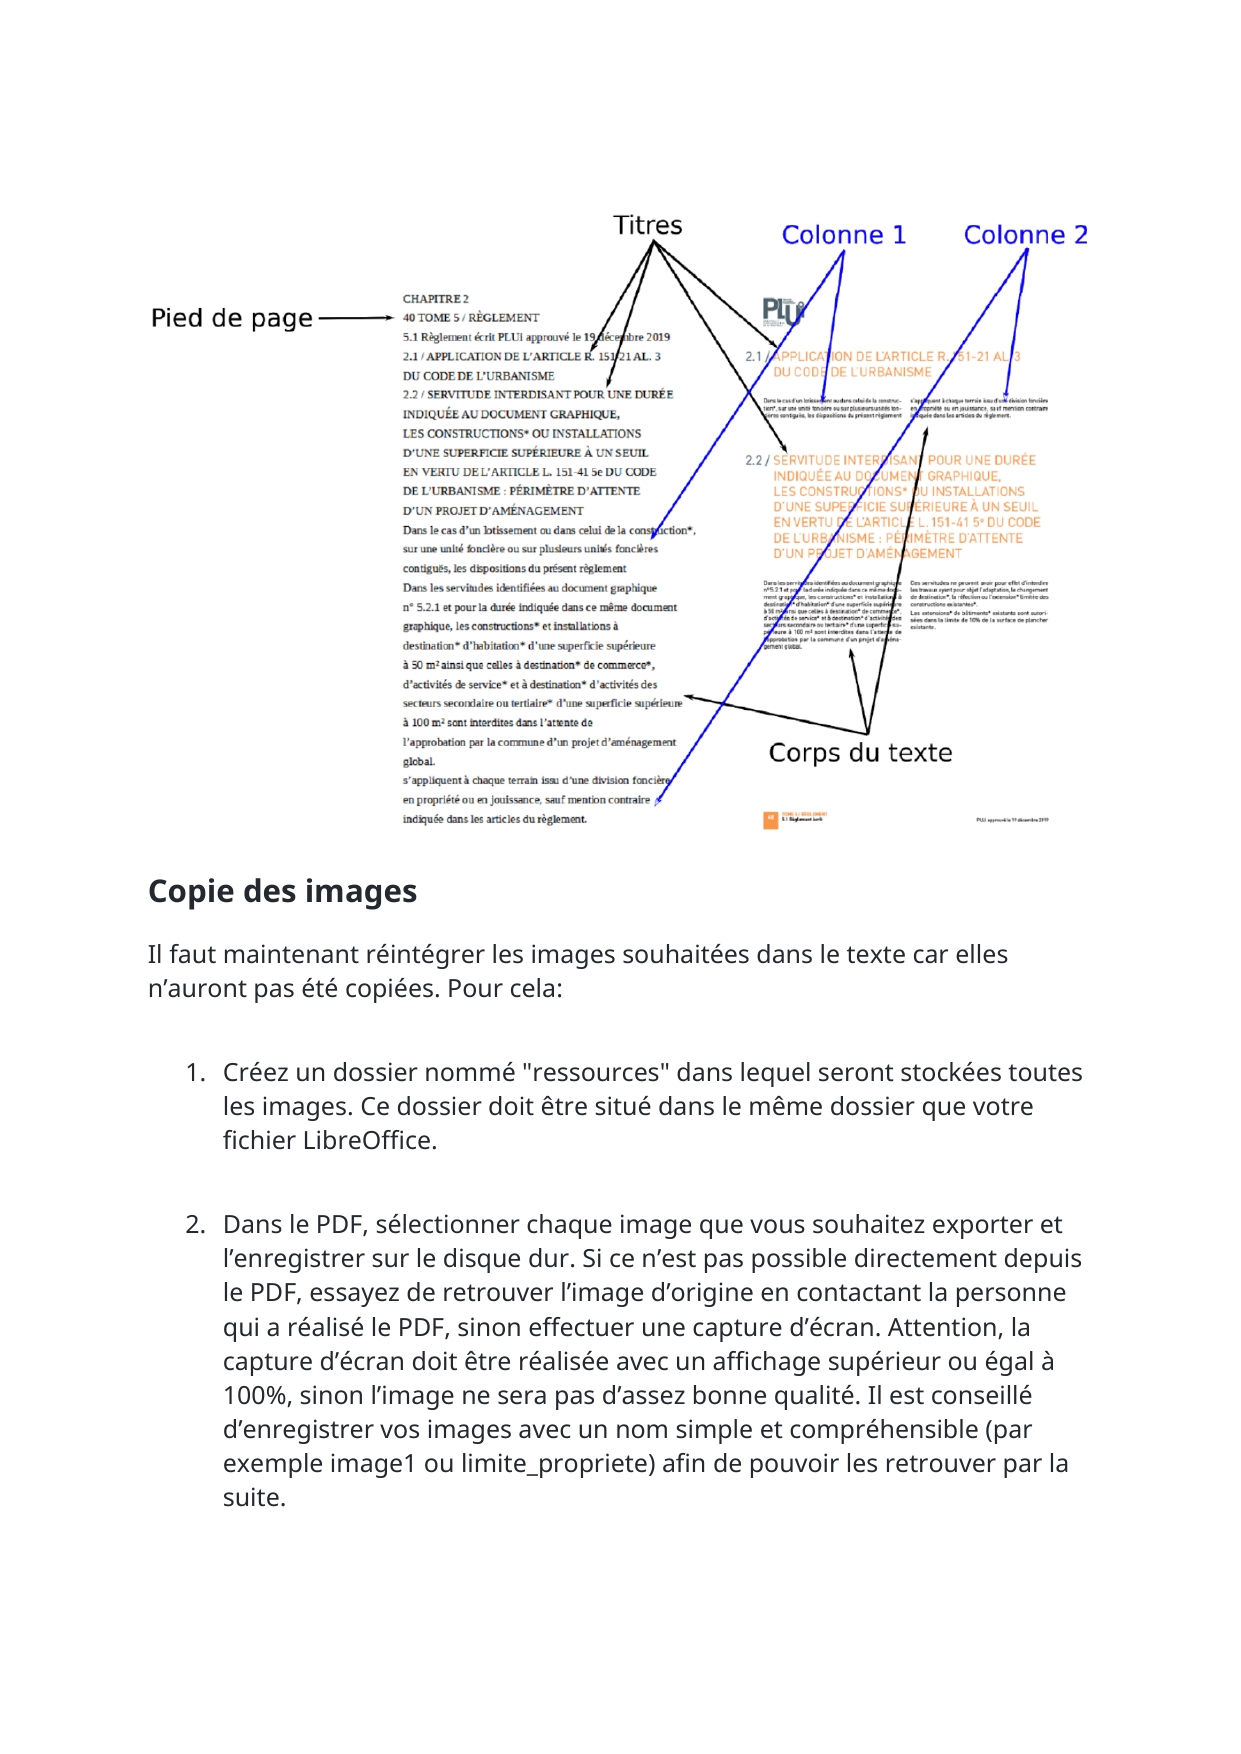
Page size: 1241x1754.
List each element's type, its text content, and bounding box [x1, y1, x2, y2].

picture [147, 203, 1093, 832]
list Dans le PDF, sélectionner chaque image que vous souhaitez exporter et l’enregistrer sur le disque dur. Si ce n’est pas possible directement depuis le PDF, essayez de retrouver l’image d’origine en contactant la personne qui a réalisé le PDF, sinon effectuer une capture d’écran. Attention, la capture d’écran doit être réalisée avec un affichage supérieur ou égal à 100%, sinon l’image ne sera pas d’assez bonne qualité. Il est conseillé d’enregistrer vos images avec un nom simple et compréhensible (par exemple image1 ou limite_propriete) afin de pouvoir les retrouver par la suite. [185, 1207, 1093, 1513]
list Créez un dossier nommé "ressources" dans lequel seront stockées toutes les images. Ce dossier doit être situé dans le même dossier que votre fichier LibreOffice. [185, 1055, 1093, 1157]
subtitle Copie des images [148, 869, 1093, 912]
text Il faut maintenant réintégrer les images souhaitées dans le texte car elles n’auront pas été copiées. Pour cela: [148, 937, 1093, 1005]
